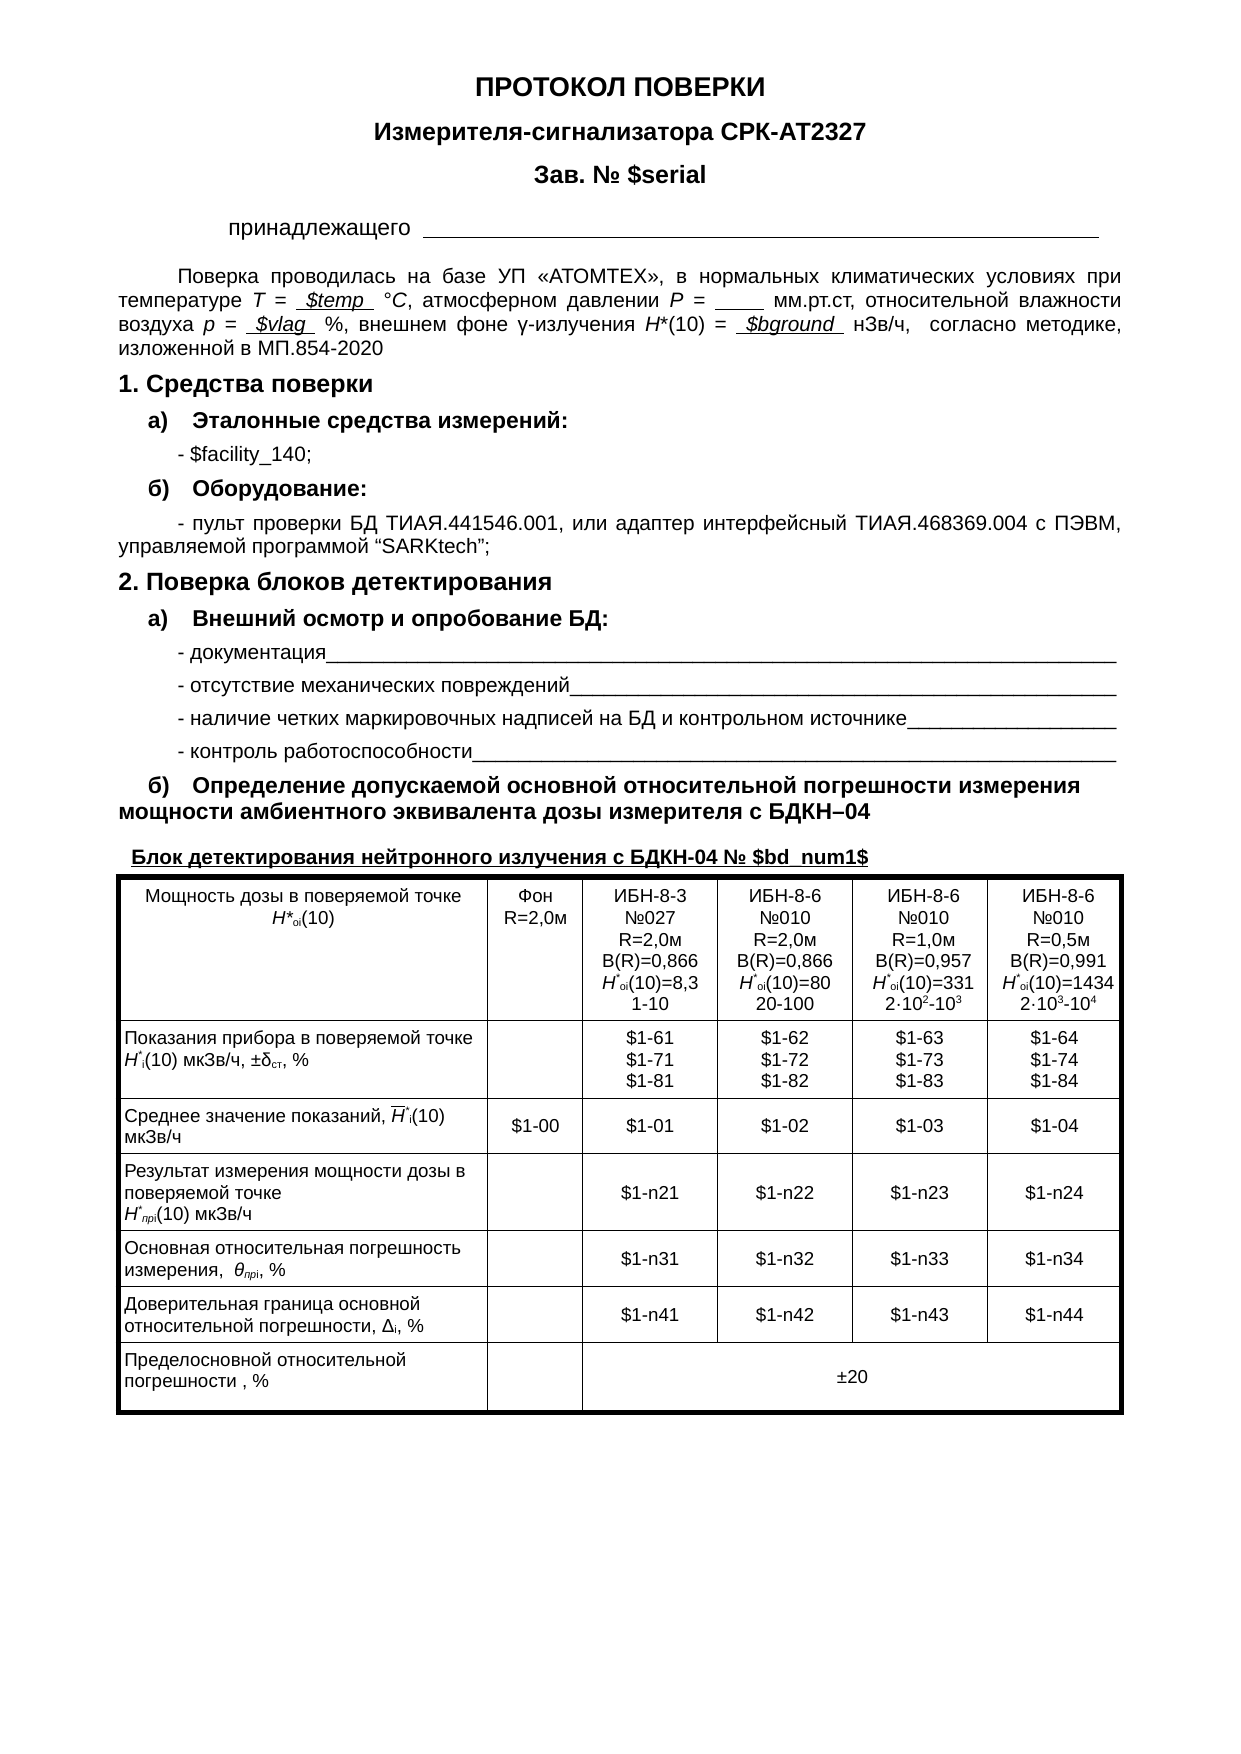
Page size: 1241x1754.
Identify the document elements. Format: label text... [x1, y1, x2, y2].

table_cell $1-n24 [988, 1154, 1119, 1230]
table_cell Мощность дозы в поверяемой точке H*oi(10) [121, 880, 487, 1020]
table_cell [488, 1343, 582, 1410]
table_cell [488, 1231, 582, 1286]
table_cell $1-04 [988, 1099, 1119, 1153]
table_cell Основная относительная погрешность измерения, θпрi, % [121, 1231, 487, 1286]
text 2. Поверка блоков детектирования [118, 567, 1122, 596]
table_cell $1-62 $1-72 $1-82 [718, 1021, 852, 1098]
text б) Оборудование: [118, 475, 1122, 501]
table_cell ИБН-8-6 №010 R=0,5м B(R)=0,991 H*oi(10)=1434 2·103-104 [988, 880, 1119, 1020]
table_cell Фон R=2,0м [488, 880, 582, 1020]
table_cell [488, 1287, 582, 1342]
table_cell $1-03 [853, 1099, 987, 1153]
table_cell $1-n21 [583, 1154, 717, 1230]
table_cell $1-01 [583, 1099, 717, 1153]
table_cell $1-n42 [718, 1287, 852, 1342]
text - $facility_140; [118, 442, 1122, 466]
table_cell Показания прибора в поверяемой точке H*i(10) мкЗв/ч, ±δст, % [121, 1021, 487, 1098]
text Поверка проводилась на базе УП «АТОМТЕХ», в нормальных климатических условиях при температуре Т = $temp °С, атмосферном давлении Р = мм.рт.ст, относительной влажности воздуха р = $vlag %, внешнем фоне γ-излучения H*(10) = $bground нЗв/ч, согласно методике, изложенной в МП.854-2020 [118, 264, 1122, 360]
text - наличие четких маркировочных надписей на БД и контрольном источнике [118, 706, 1122, 730]
text - контроль работоспособности [118, 739, 1122, 763]
text - отсутствие механических повреждений [118, 673, 1122, 697]
table_cell $1-n41 [583, 1287, 717, 1342]
text Измерипринадлежащего . . [118, 212, 1122, 241]
table_cell $1-n32 [718, 1231, 852, 1286]
table_cell $1-61 $1-71 $1-81 [583, 1021, 717, 1098]
table_cell $1-n34 [988, 1231, 1119, 1286]
text б) Определение допускаемой основной относительной погрешности измерения мощности амбиентного эквивалента дозы измерителя с БДКН–04 [118, 772, 1122, 824]
text - документация [118, 640, 1122, 664]
text Зав. № $serial [118, 160, 1122, 189]
table_cell ИБН-8-6 №010 R=2,0м B(R)=0,866 H*oi(10)=80 20-100 [718, 880, 852, 1020]
table_header Блок детектирования нейтронного излучения с БДКН-04 № $bd_num1$ [118, 839, 1122, 874]
table_cell $1-n22 [718, 1154, 852, 1230]
table_cell $1-63 $1-73 $1-83 [853, 1021, 987, 1098]
table_cell $1-02 [718, 1099, 852, 1153]
table_cell Пределосновной относительной погрешности , % [121, 1343, 487, 1410]
table_cell ИБН-8-3 №027 R=2,0м B(R)=0,866 H*oi(10)=8,3 1-10 [583, 880, 717, 1020]
table_cell Среднее значение показаний, H*i(10) мкЗв/ч [121, 1099, 487, 1153]
table_cell ИБН-8-6 №010 R=1,0м B(R)=0,957 H*oi(10)=331 2·102-103 [853, 880, 987, 1020]
table_cell Доверительная граница основной относительной погрешности, Δi, % [121, 1287, 487, 1342]
table_cell ±20 [583, 1343, 1119, 1410]
table_cell $1-n23 [853, 1154, 987, 1230]
table_cell $1-n44 [988, 1287, 1119, 1342]
text 1. Средства поверки [118, 369, 1122, 398]
text ПРОТОКОЛ ПОВЕРКИ [118, 71, 1122, 103]
text - пульт проверки БД ТИАЯ.441546.001, или адаптер интерфейсный ТИАЯ.468369.004 с ПЭВМ, управляемой программой “SARKtech”; [118, 510, 1122, 558]
table_cell [488, 1154, 582, 1230]
table_cell [488, 1021, 582, 1098]
text а) Эталонные средства измерений: [118, 407, 1122, 433]
table_cell $1-n31 [583, 1231, 717, 1286]
table_cell $1-64 $1-74 $1-84 [988, 1021, 1119, 1098]
text Измерителя-сигнализатора СРК-АТ2327 [118, 117, 1122, 146]
table_cell $1-00 [488, 1099, 582, 1153]
text а) Внешний осмотр и опробование БД: [118, 605, 1122, 631]
table_cell $1-n33 [853, 1231, 987, 1286]
table_cell Результат измерения мощности дозы в поверяемой точке H*прi(10) мкЗв/ч [121, 1154, 487, 1230]
table_cell $1-n43 [853, 1287, 987, 1342]
